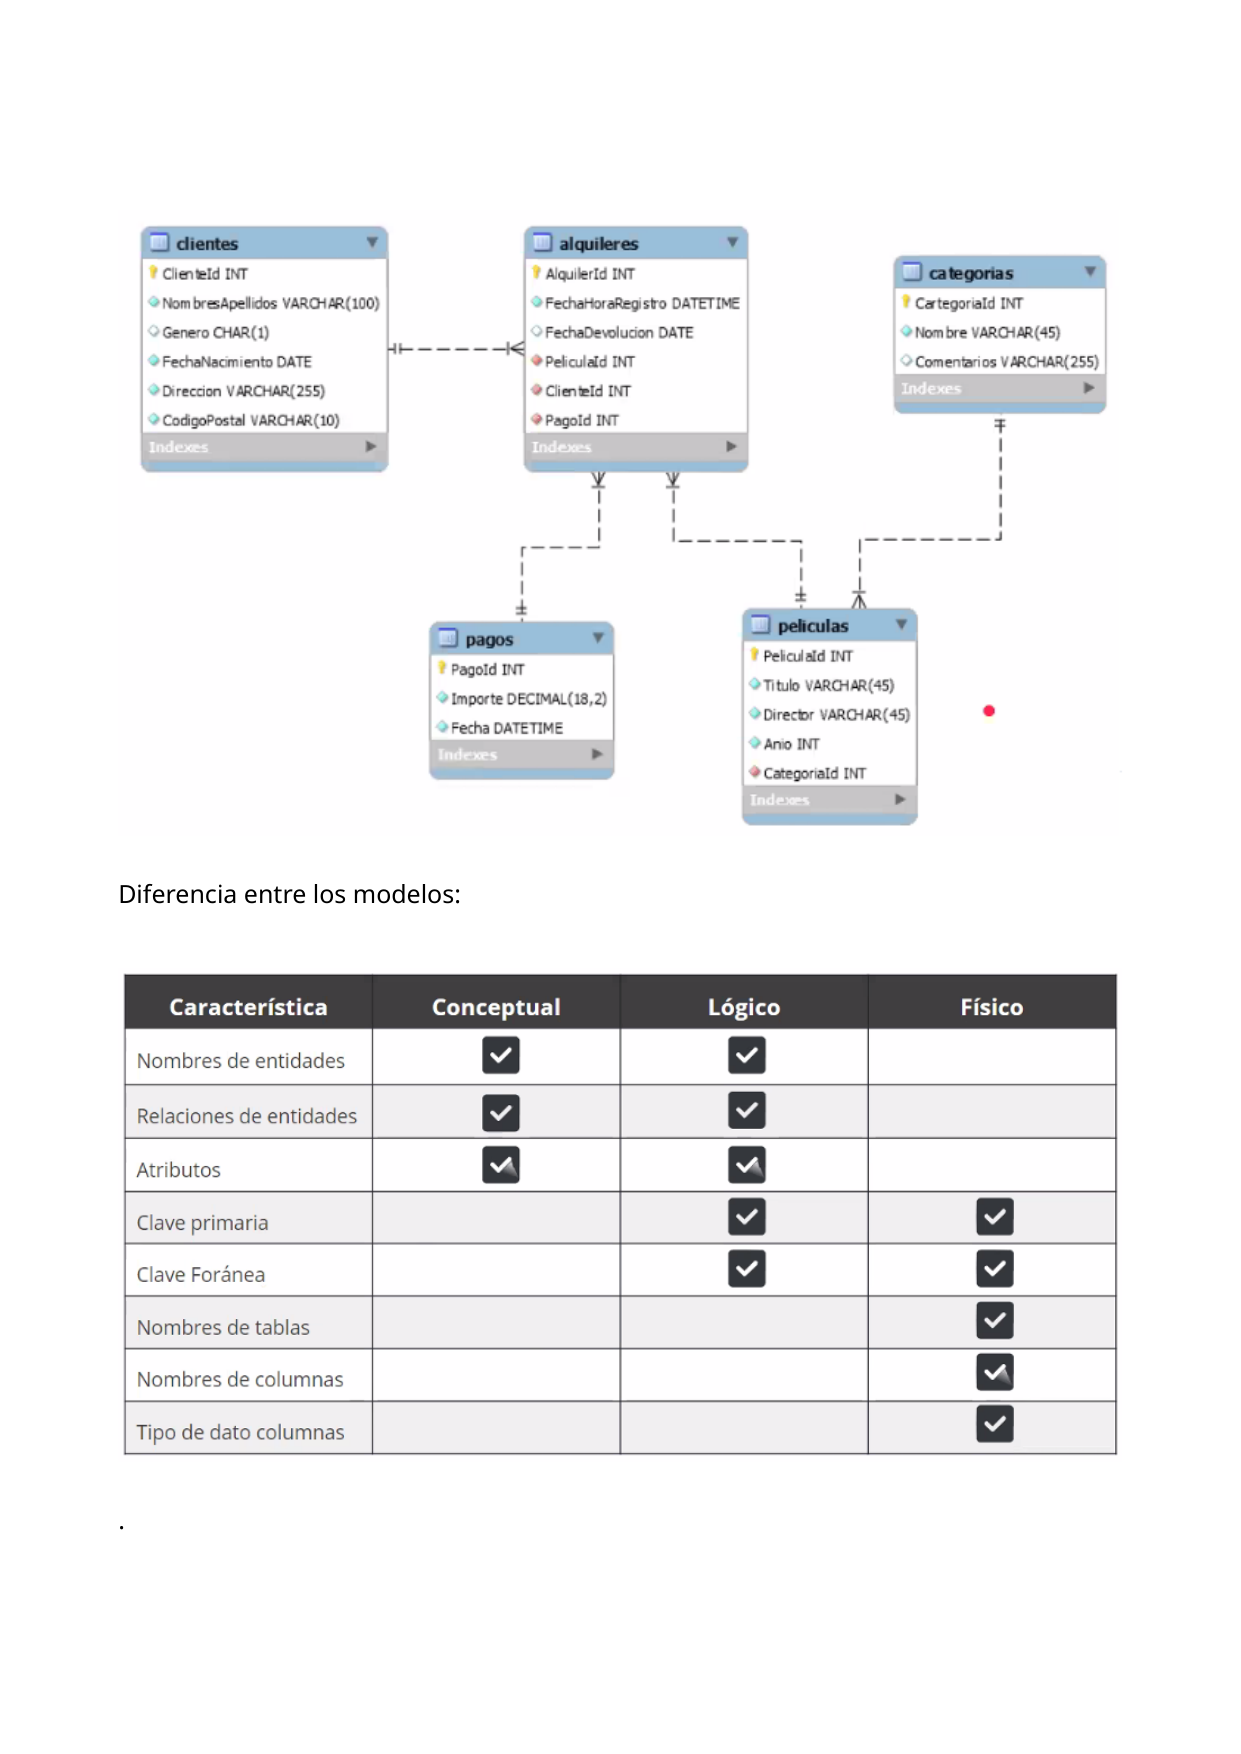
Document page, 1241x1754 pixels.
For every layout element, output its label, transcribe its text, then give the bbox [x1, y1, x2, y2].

picture [118, 968, 1123, 1462]
text [118, 945, 1122, 968]
text Diferencia entre los modelos: [118, 836, 1122, 911]
text [118, 186, 1122, 210]
picture [118, 210, 1123, 836]
text . [118, 1462, 1122, 1537]
